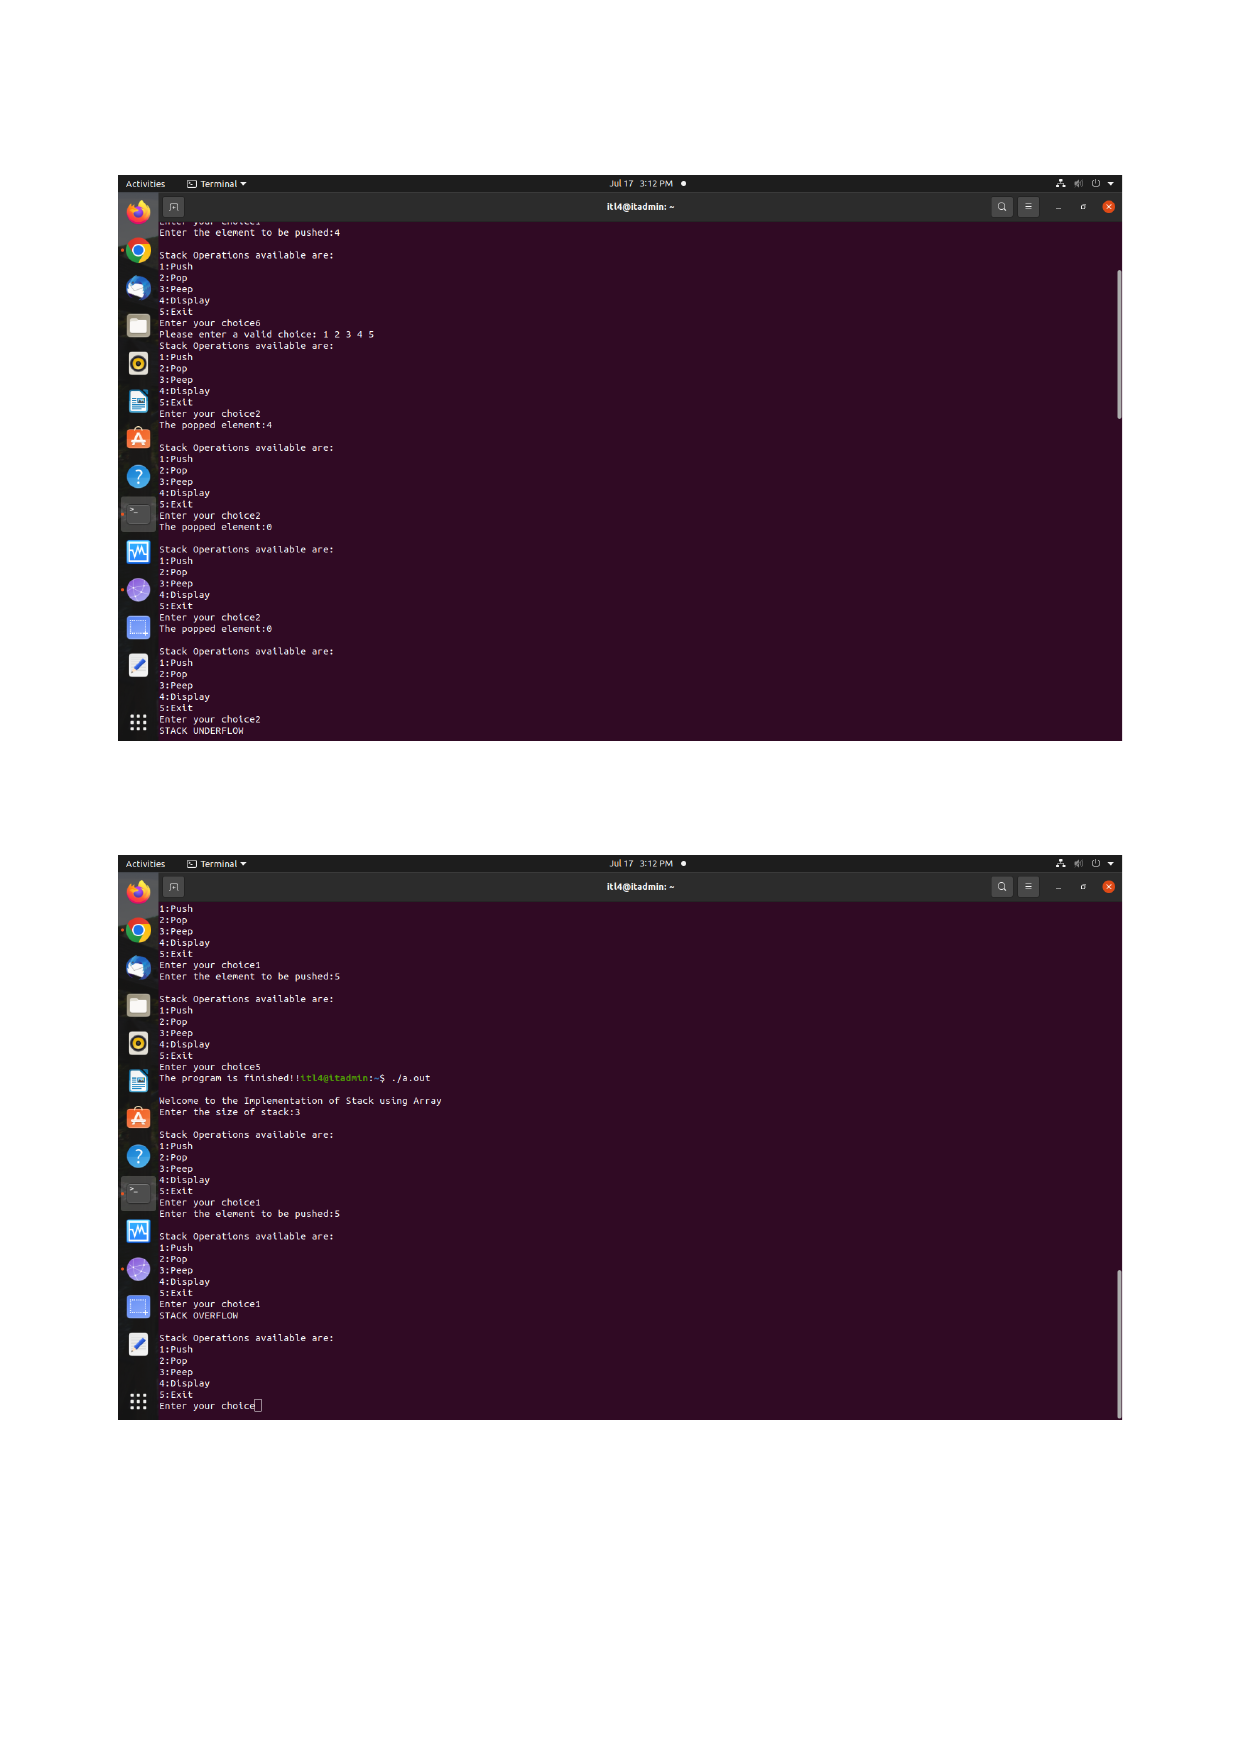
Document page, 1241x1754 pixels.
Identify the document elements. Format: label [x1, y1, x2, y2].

picture [118, 855, 1123, 1420]
picture [118, 175, 1123, 741]
